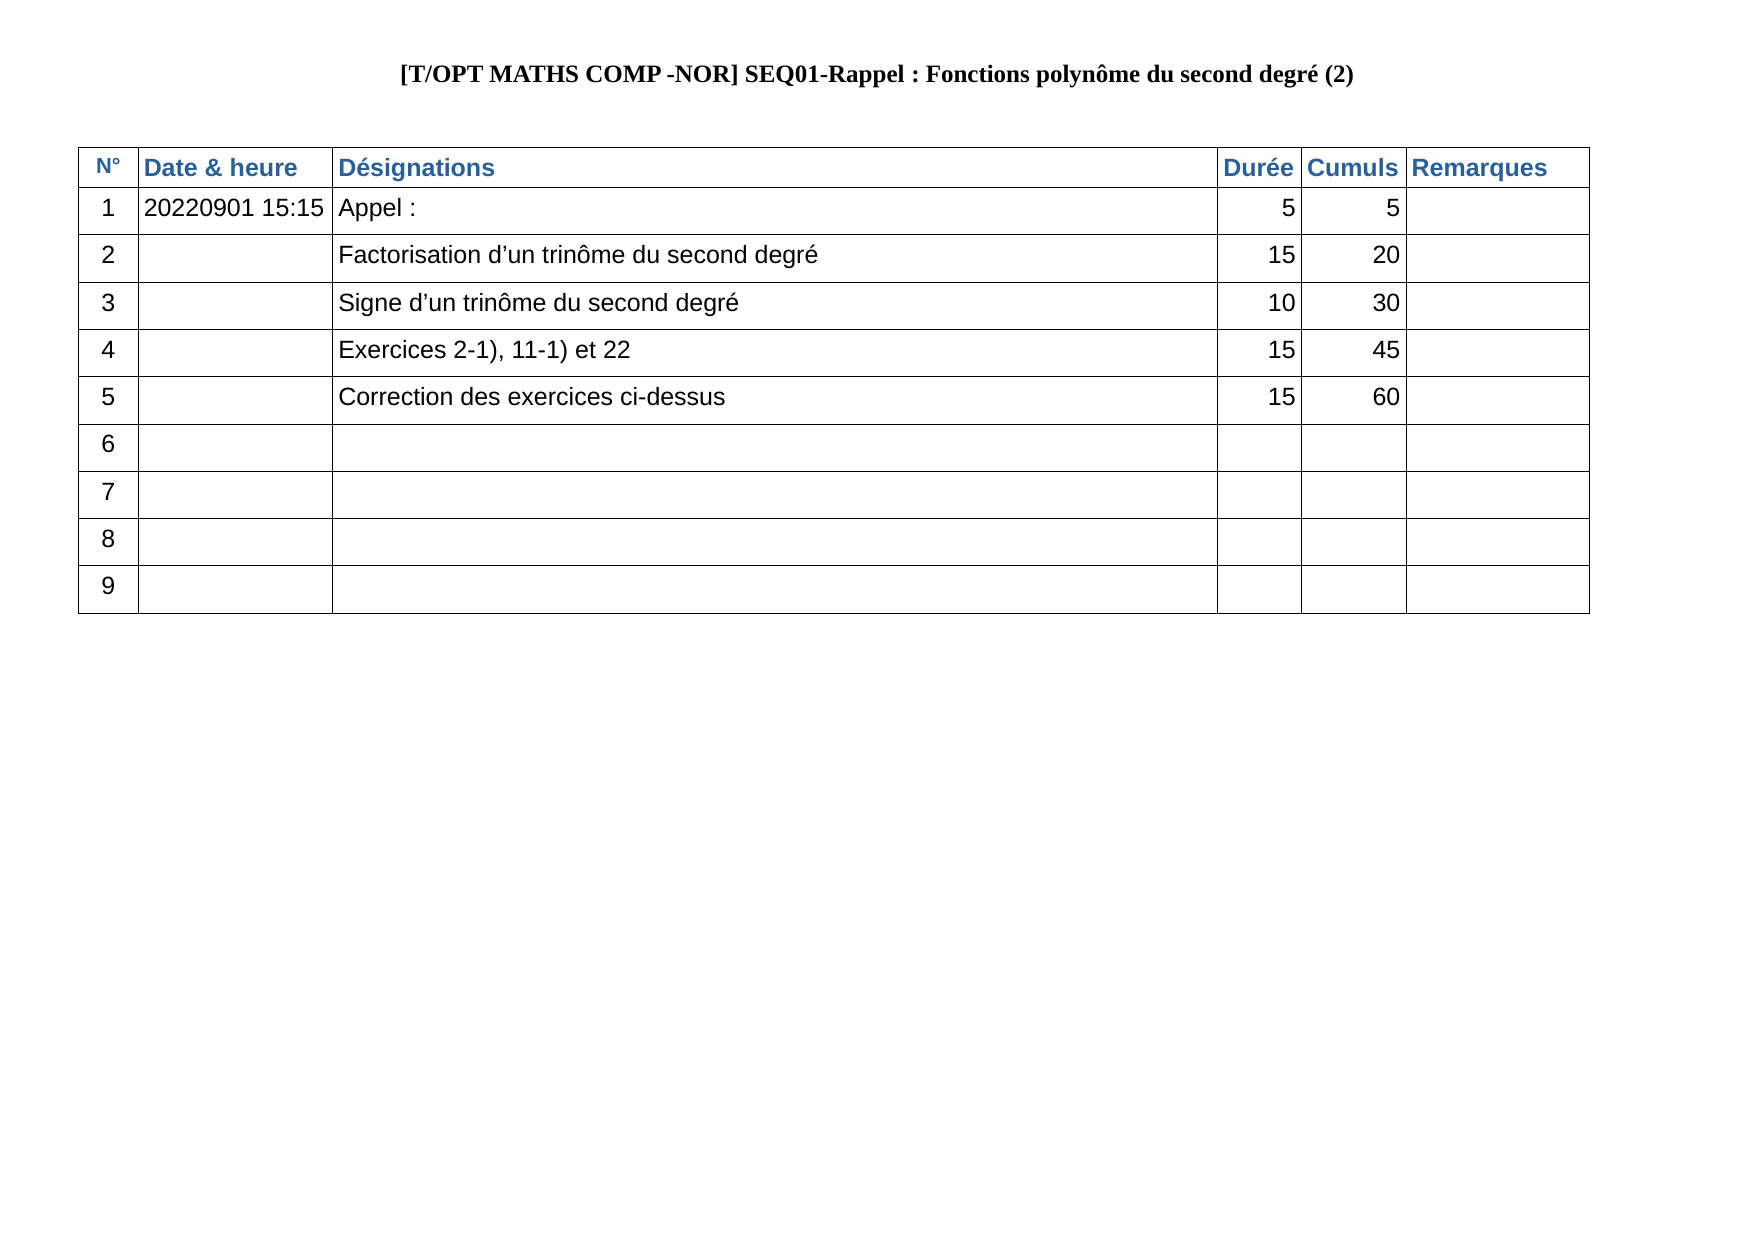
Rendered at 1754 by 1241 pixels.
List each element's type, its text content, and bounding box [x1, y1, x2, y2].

table_cell 1 [79, 188, 138, 234]
table_cell [1407, 330, 1589, 376]
table_header Durée [1218, 148, 1301, 187]
table_cell 7 [79, 472, 138, 518]
table_header Désignations [333, 148, 1217, 187]
table_header Date & heure [139, 148, 332, 187]
table_cell Appel : [333, 188, 1217, 234]
table_cell 15 [1218, 377, 1301, 423]
table_cell [1407, 235, 1589, 282]
table_cell [1407, 425, 1589, 471]
table_cell [333, 472, 1217, 518]
table_cell 20 [1302, 235, 1406, 282]
table_cell [1302, 566, 1406, 613]
table_cell 8 [79, 519, 138, 565]
table_cell [1407, 188, 1589, 234]
table_cell Exercices 2-1), 11-1) et 22 [333, 330, 1217, 376]
table_cell [139, 425, 332, 471]
table_cell [139, 472, 332, 518]
table_cell Signe d’un trinôme du second degré [333, 283, 1217, 329]
table_cell 5 [79, 377, 138, 423]
table_cell 2 [79, 235, 138, 282]
table_header Cumuls [1302, 148, 1406, 187]
table_cell [333, 519, 1217, 565]
table_cell 9 [79, 566, 138, 613]
table_cell [1407, 472, 1589, 518]
table_cell [139, 235, 332, 282]
table_cell [1218, 566, 1301, 613]
table_cell 60 [1302, 377, 1406, 423]
table_cell [1218, 472, 1301, 518]
table_cell [139, 377, 332, 423]
table_cell [333, 566, 1217, 613]
table_cell [1218, 425, 1301, 471]
table_cell 15 [1218, 330, 1301, 376]
table_cell 20220901 15:15 [139, 188, 332, 234]
table_cell 10 [1218, 283, 1301, 329]
table_cell 5 [1302, 188, 1406, 234]
table_cell 3 [79, 283, 138, 329]
table_cell 5 [1218, 188, 1301, 234]
table_cell [1218, 519, 1301, 565]
table_cell [1407, 519, 1589, 565]
table_cell [139, 330, 332, 376]
table_cell [333, 425, 1217, 471]
table_cell Factorisation d’un trinôme du second degré [333, 235, 1217, 282]
table_cell 6 [79, 425, 138, 471]
table_cell 30 [1302, 283, 1406, 329]
table_cell [1407, 377, 1589, 423]
table_cell [139, 566, 332, 613]
table_cell 15 [1218, 235, 1301, 282]
table_cell [139, 283, 332, 329]
table_cell 45 [1302, 330, 1406, 376]
table_cell [1302, 472, 1406, 518]
table_cell [1302, 425, 1406, 471]
table_header N° [79, 148, 138, 187]
table_cell [1302, 519, 1406, 565]
table_cell [139, 519, 332, 565]
table_cell Correction des exercices ci-dessus [333, 377, 1217, 423]
table_cell [1407, 566, 1589, 613]
table_cell 4 [79, 330, 138, 376]
table_cell [1407, 283, 1589, 329]
table_header Remarques [1407, 148, 1589, 187]
